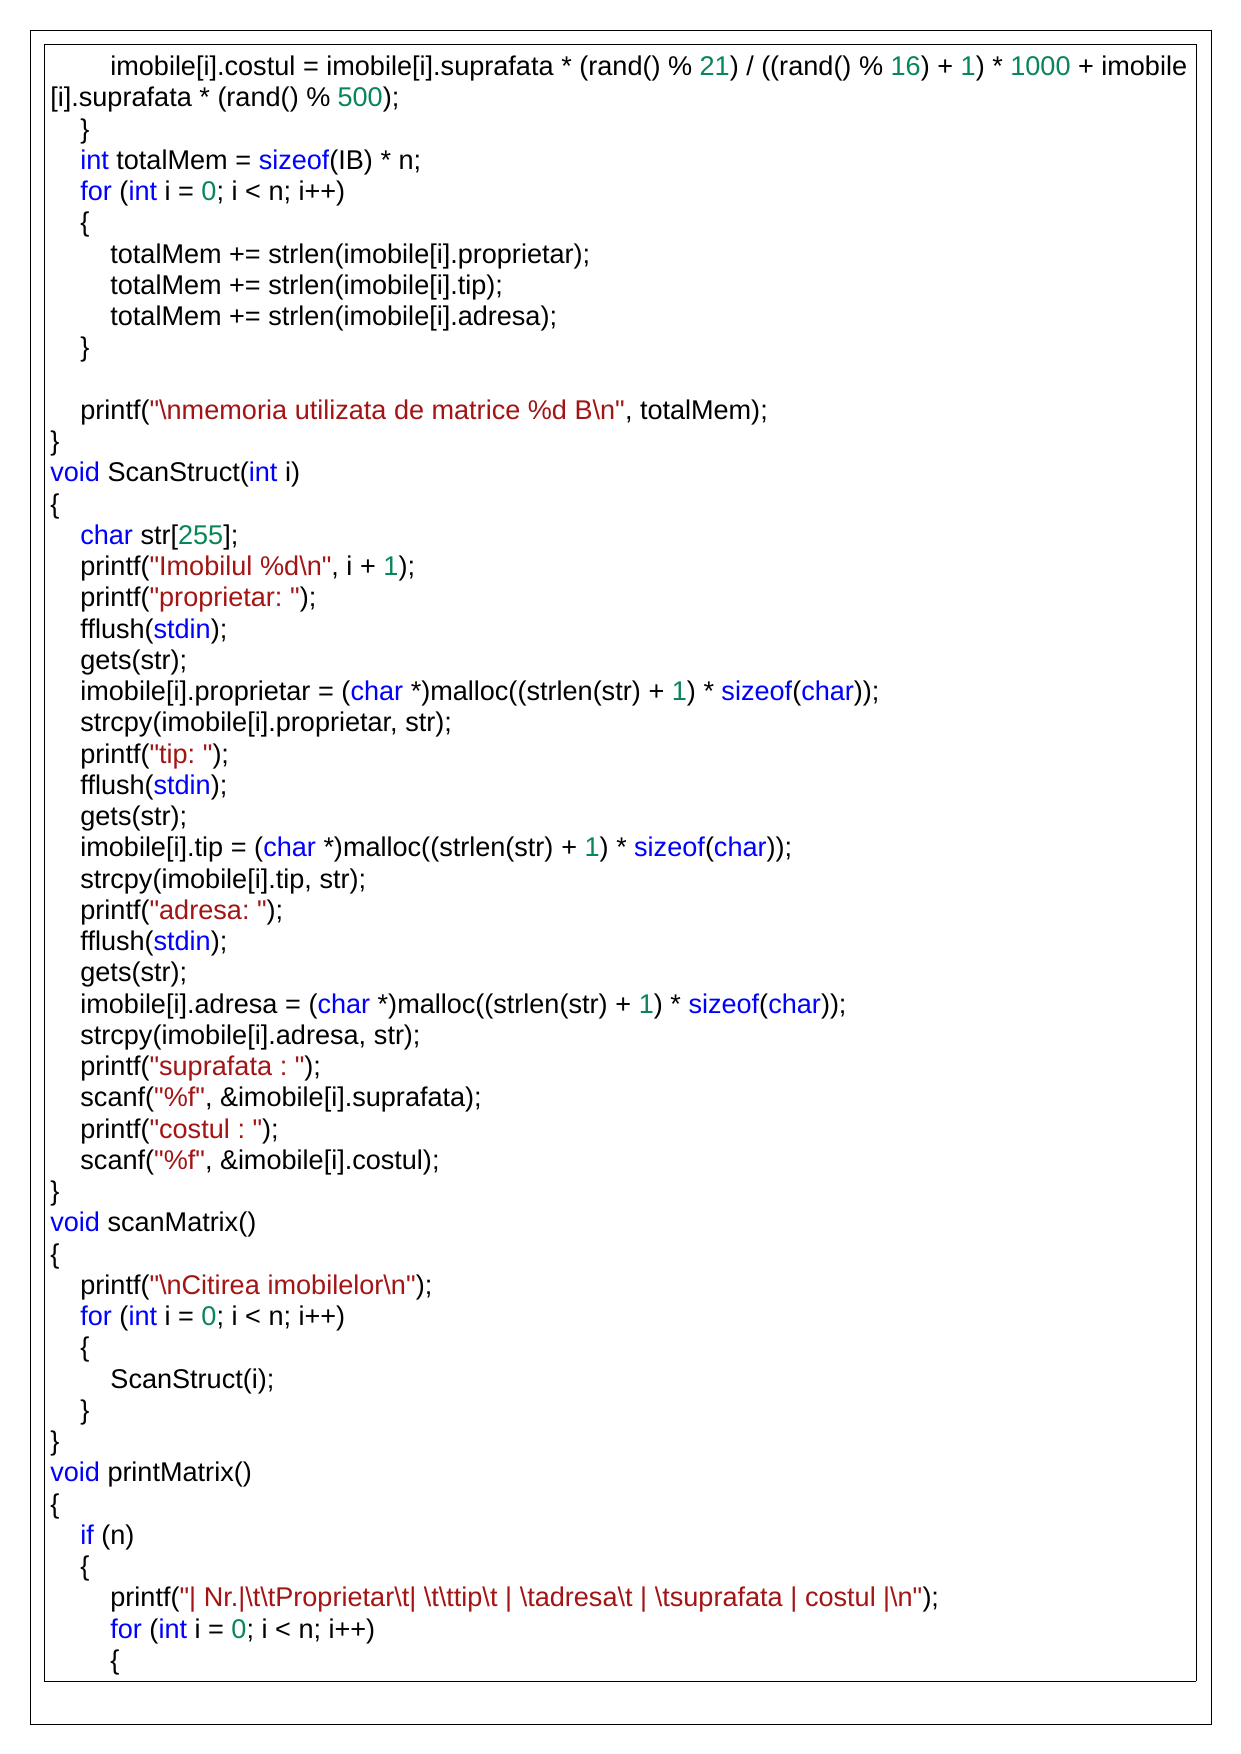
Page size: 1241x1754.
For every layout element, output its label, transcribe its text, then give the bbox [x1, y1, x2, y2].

table_header imobile[i].costul = imobile[i].suprafata * (rand() % 21) / ((rand() % 16) + 1) * 1000 + imobile[i].suprafata * (rand() % 500); } int totalMem = sizeof(IB) * n; for (int i = 0; i < n; i++) { totalMem += strlen(imobile[i].proprietar); totalMem += strlen(imobile[i].tip); totalMem += strlen(imobile[i].adresa); } printf("\nmemoria utilizata de matrice %d B\n", totalMem); } void ScanStruct(int i) { char str[255]; printf("Imobilul %d\n", i + 1); printf("proprietar: "); fflush(stdin); gets(str); imobile[i].proprietar = (char *)malloc((strlen(str) + 1) * sizeof(char)); strcpy(imobile[i].proprietar, str); printf("tip: "); fflush(stdin); gets(str); imobile[i].tip = (char *)malloc((strlen(str) + 1) * sizeof(char)); strcpy(imobile[i].tip, str); printf("adresa: "); fflush(stdin); gets(str); imobile[i].adresa = (char *)malloc((strlen(str) + 1) * sizeof(char)); strcpy(imobile[i].adresa, str); printf("suprafata : "); scanf("%f", &imobile[i].suprafata); printf("costul : "); scanf("%f", &imobile[i].costul); } void scanMatrix() { printf("\nCitirea imobilelor\n"); for (int i = 0; i < n; i++) { ScanStruct(i); } } void printMatrix() { if (n) { printf("| Nr.|\t\tProprietar\t| \t\ttip\t | \tadresa\t | \tsuprafata | costul |\n"); for (int i = 0; i < n; i++) { [45, 45, 1196, 1681]
